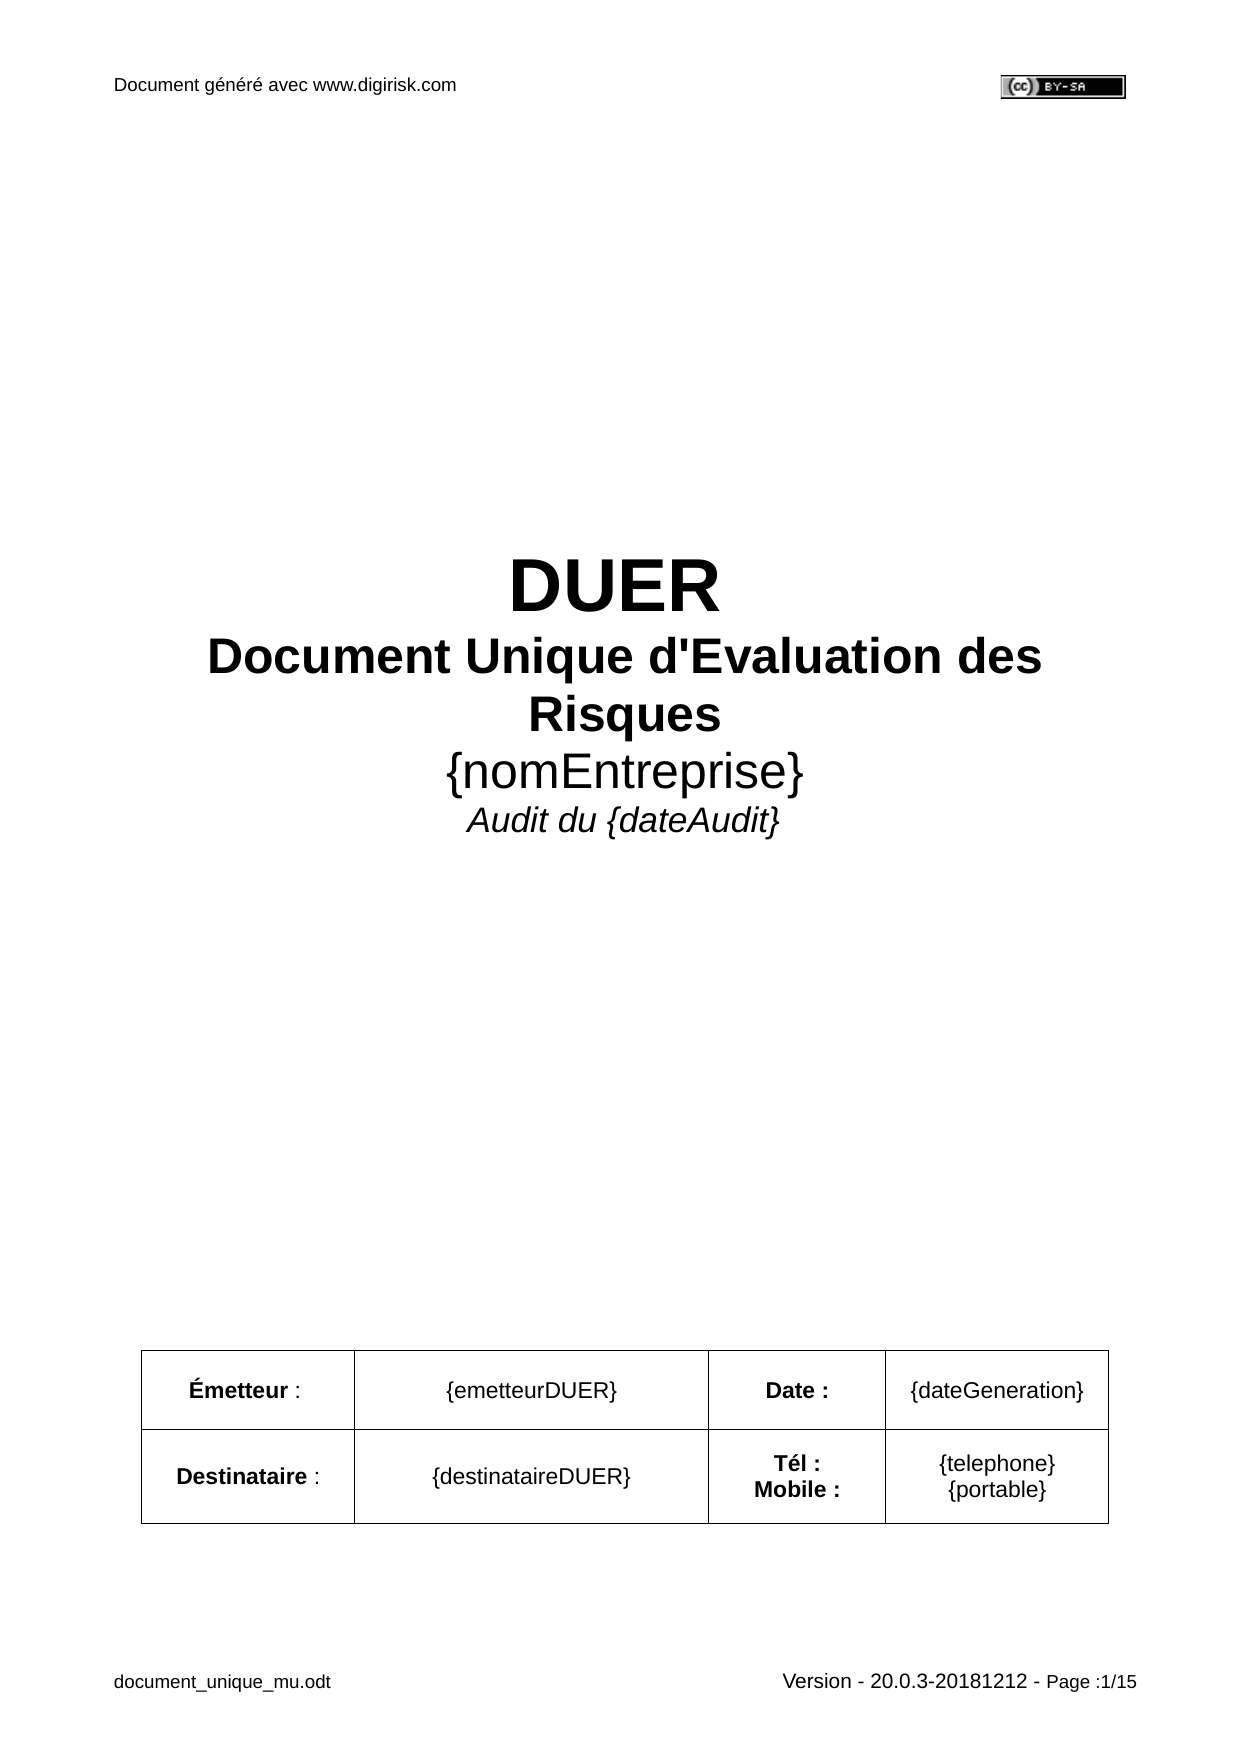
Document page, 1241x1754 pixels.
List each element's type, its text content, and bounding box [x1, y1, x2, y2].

table_cell Tél : Mobile : [709, 1430, 885, 1523]
text {nomEntreprise} [114, 742, 1137, 799]
table_header Date : [709, 1351, 885, 1429]
table_header Émetteur : [142, 1351, 354, 1429]
text Audit du {dateAudit} [114, 799, 1137, 840]
table_cell {destinataireDUER} [355, 1430, 708, 1523]
picture [1000, 75, 1126, 99]
table_cell Destinataire : [142, 1430, 354, 1523]
table_header {dateGeneration} [886, 1351, 1108, 1429]
table_cell {telephone} {portable} [886, 1430, 1108, 1523]
text DUER [114, 541, 1137, 627]
text Document Unique d'Evaluation des Risques [114, 627, 1137, 742]
table_header {emetteurDUER} [355, 1351, 708, 1429]
